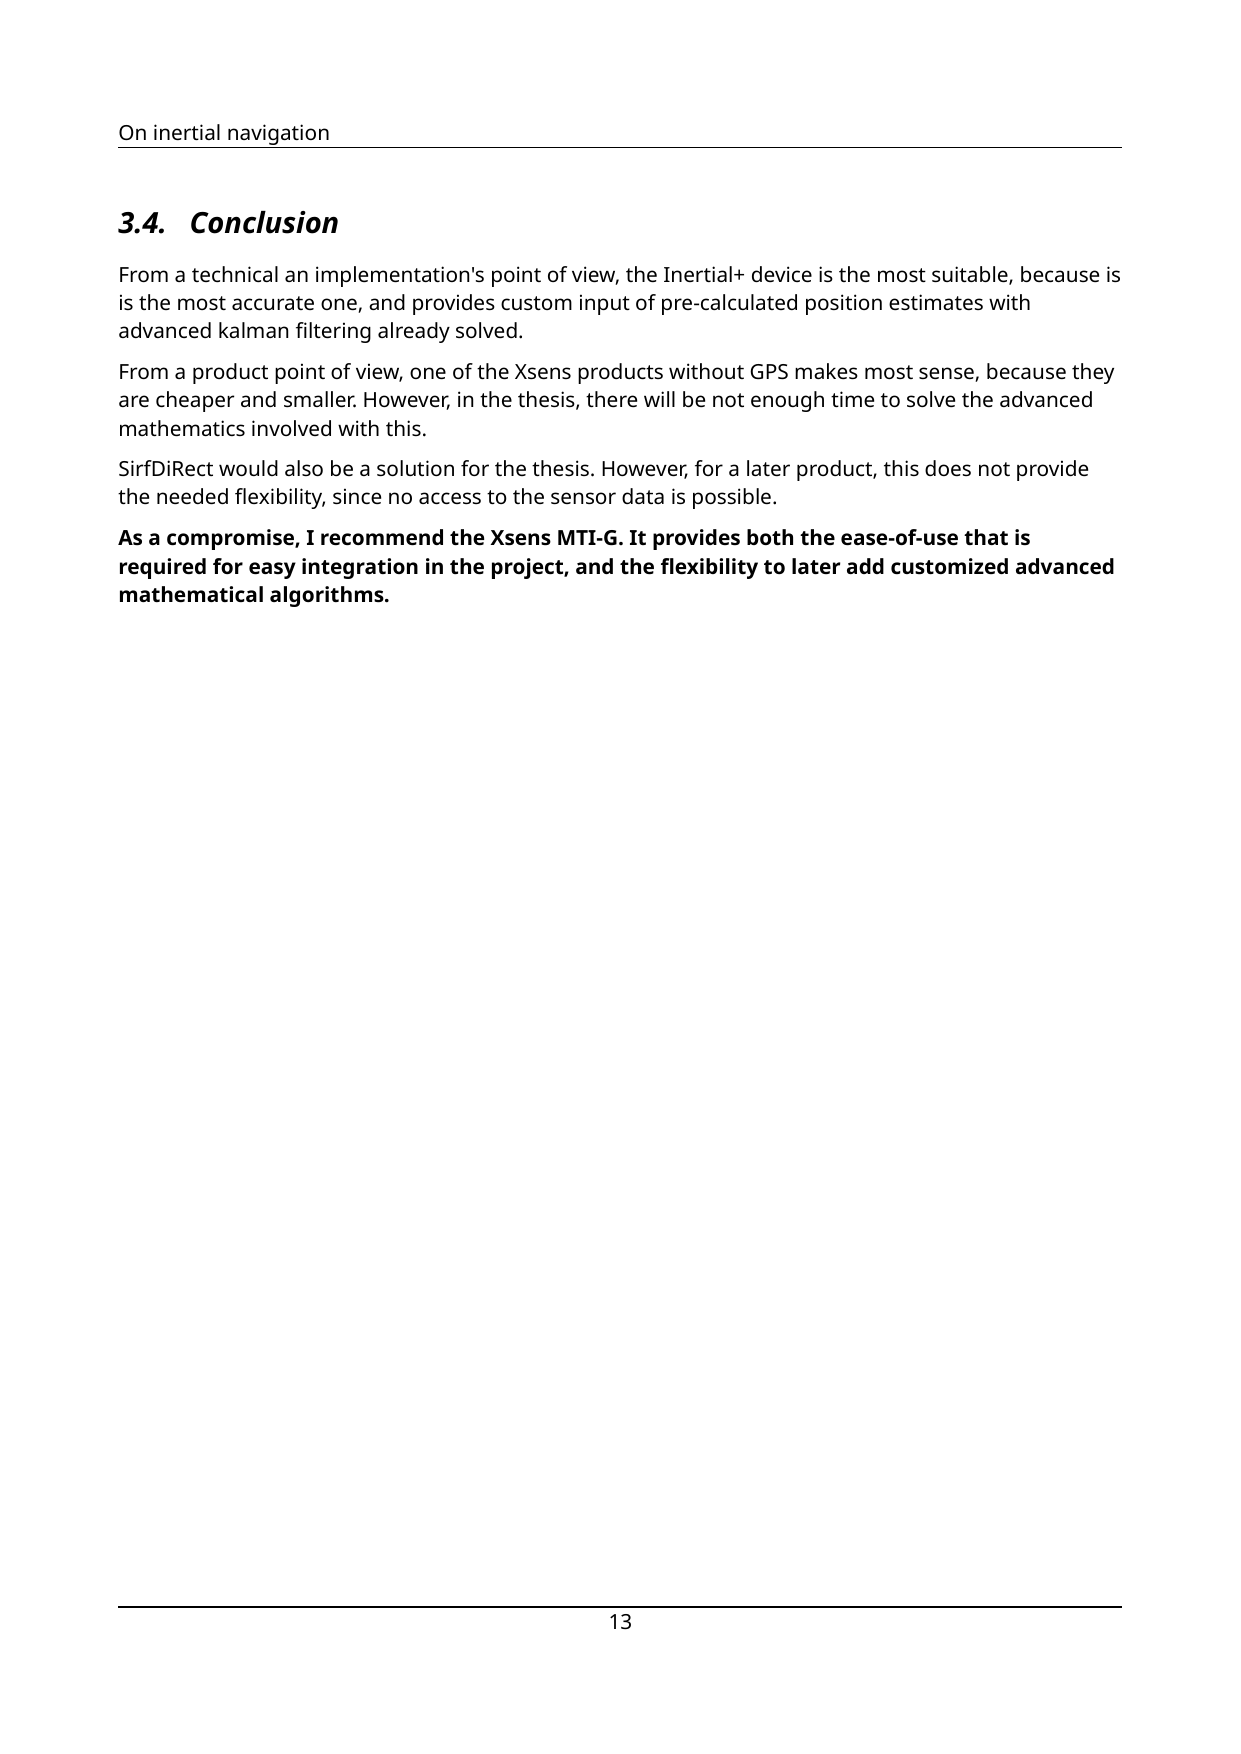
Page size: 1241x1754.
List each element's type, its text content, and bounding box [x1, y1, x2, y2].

text As a compromise, I recommend the Xsens MTI-G. It provides both the ease-of-use that is required for easy integration in the project, and the flexibility to later add customized advanced mathematical algorithms. [118, 523, 1122, 609]
subtitle Conclusion [118, 202, 1122, 242]
text From a product point of view, one of the Xsens products without GPS makes most sense, because they are cheaper and smaller. However, in the thesis, there will be not enough time to solve the advanced mathematics involved with this. [118, 357, 1122, 442]
text From a technical an implementation's point of view, the Inertial+ device is the most suitable, because is is the most accurate one, and provides custom input of pre-calculated position estimates with advanced kalman filtering already solved. [118, 260, 1122, 345]
text SirfDiRect would also be a solution for the thesis. However, for a later product, this does not provide the needed flexibility, since no access to the sensor data is possible. [118, 454, 1122, 511]
